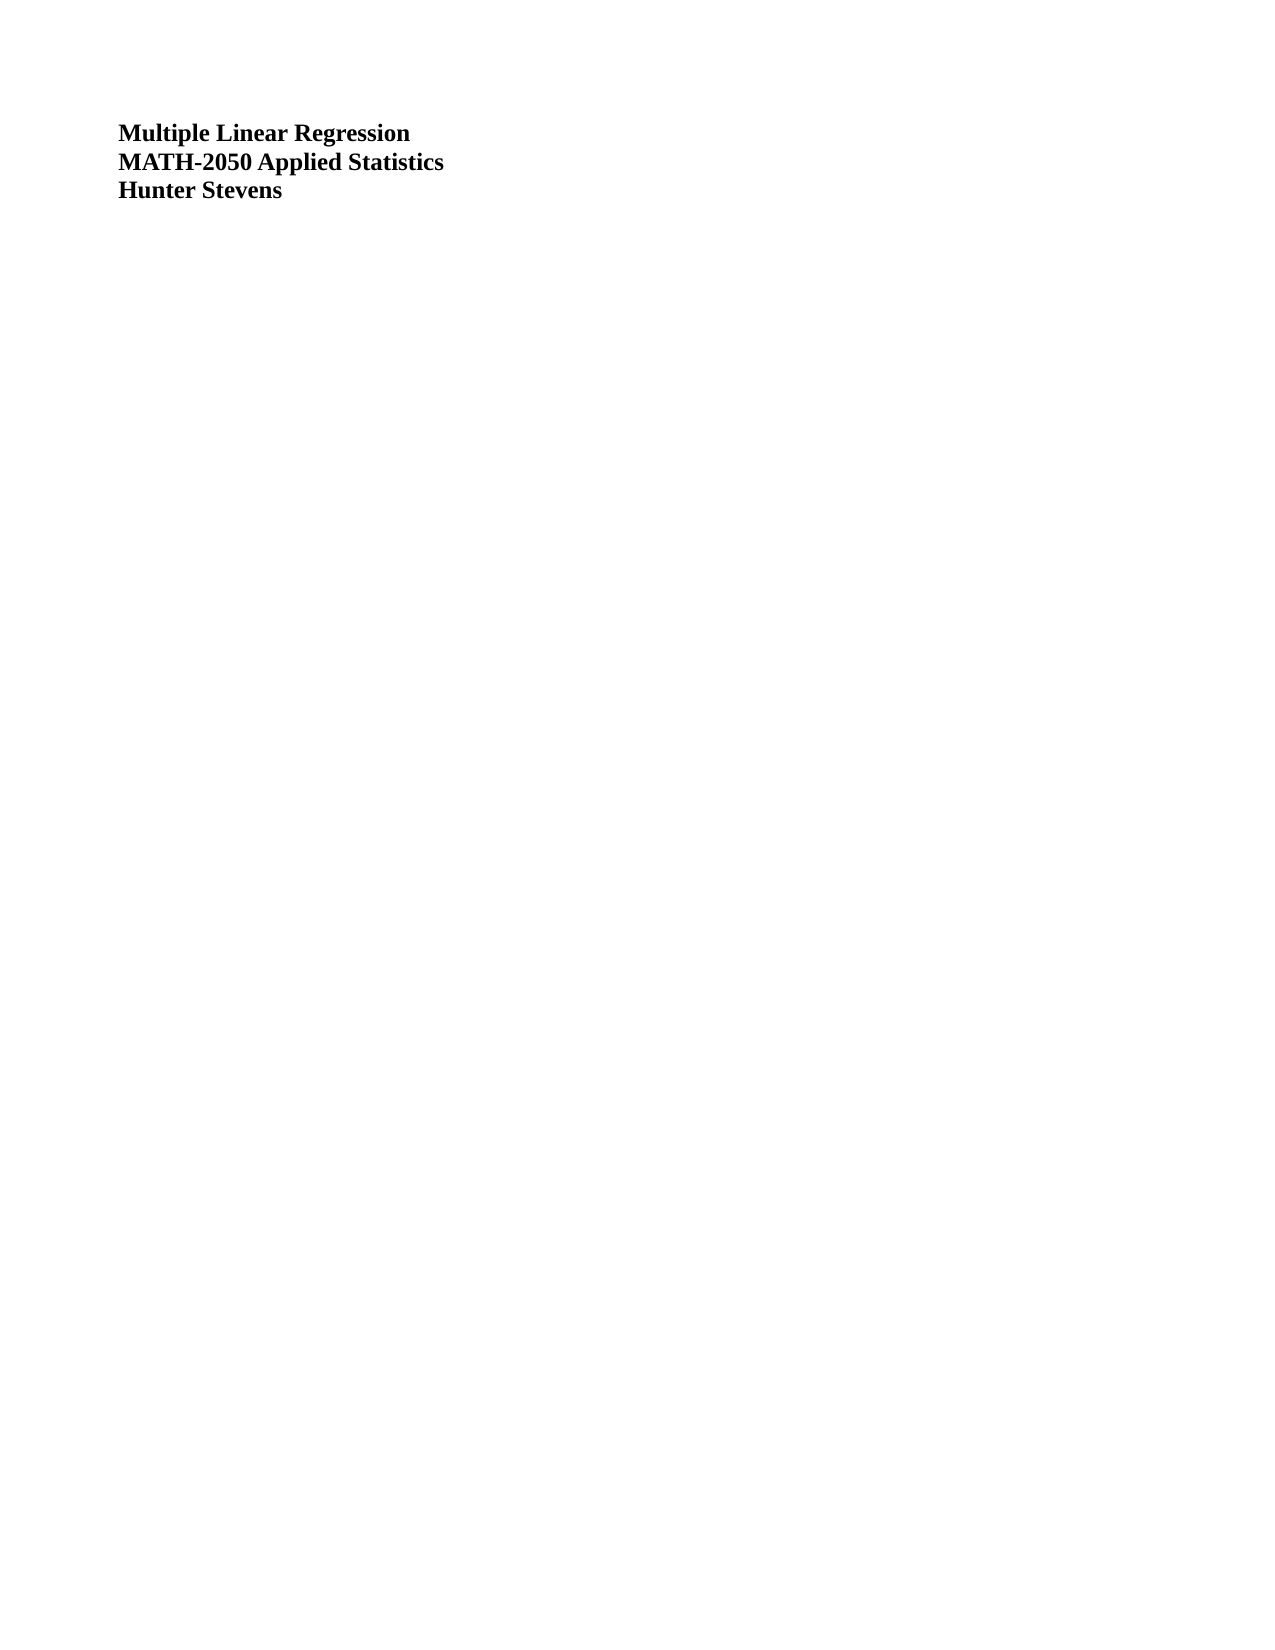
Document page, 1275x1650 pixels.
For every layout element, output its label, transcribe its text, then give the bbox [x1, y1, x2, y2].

text Hunter Stevens [118, 176, 1157, 204]
text MATH-2050 Applied Statistics [118, 147, 1157, 176]
text Multiple Linear Regression [118, 118, 1157, 147]
